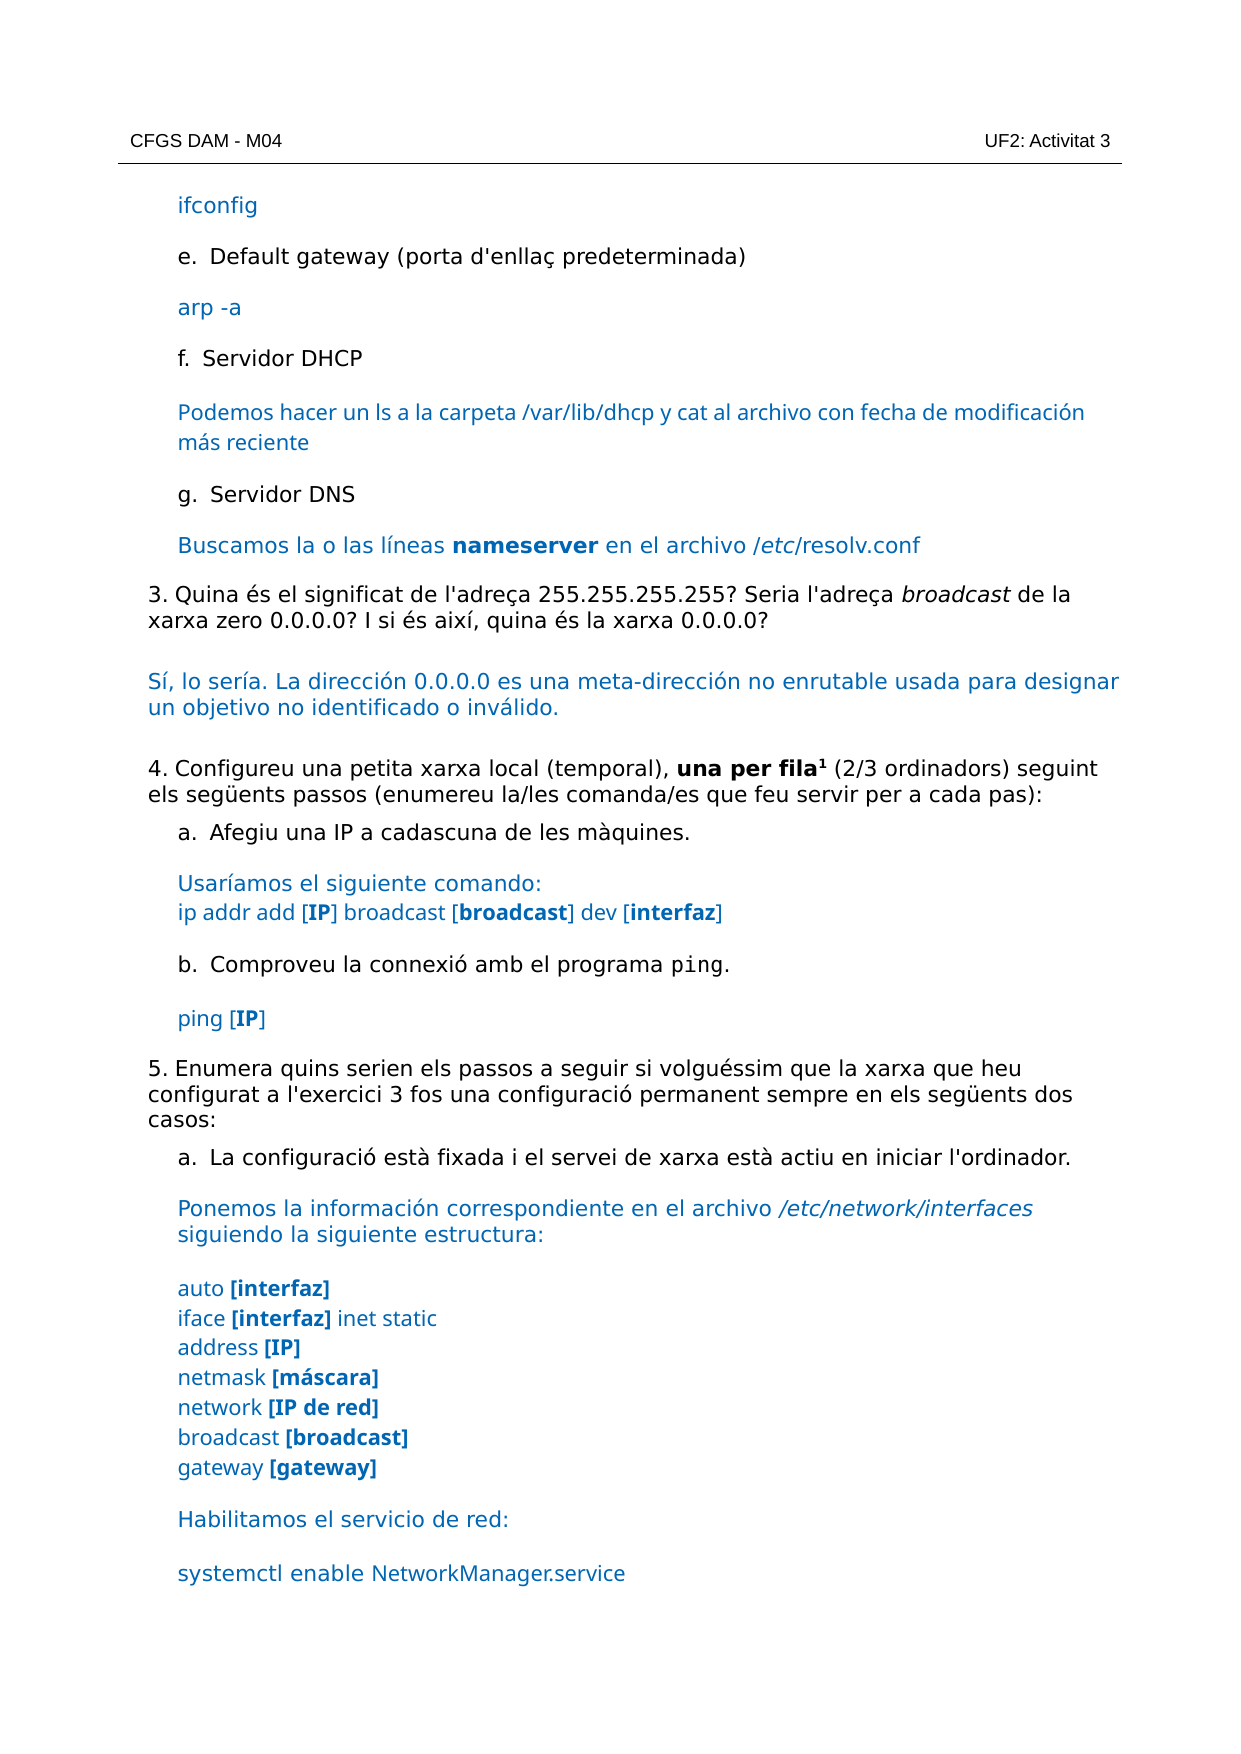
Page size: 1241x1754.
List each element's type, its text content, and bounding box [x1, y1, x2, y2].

list arp -a [177, 295, 1122, 320]
text auto [interfaz] iface [interfaz] inet static address [IP] netmask [máscara] network [IP de red] broadcast [broadcast] gateway [gateway] [177, 1273, 1122, 1481]
text Usaríamos el siguiente comando: [177, 871, 1122, 896]
list La configuració està fixada i el servei de xarxa està actiu en iniciar l'ordinador. [177, 1145, 1122, 1171]
list ifconfig [177, 193, 1122, 218]
list Servidor DNS [177, 482, 1122, 508]
list Default gateway (porta d'enllaç predeterminada) [177, 244, 1122, 269]
text ping [IP] [177, 1003, 1122, 1033]
list Buscamos la o las líneas nameserver en el archivo /etc/resolv.conf [177, 533, 1122, 559]
list Sí, lo sería. La dirección 0.0.0.0 es una meta-dirección no enrutable usada para designar un objetivo no identificado o inválido. [148, 669, 1122, 720]
list Podemos hacer un ls a la carpeta /var/lib/dhcp y cat al archivo con fecha de modificación más reciente [177, 397, 1122, 457]
text Ponemos la información correspondiente en el archivo /etc/network/interfaces siguiendo la siguiente estructura: [177, 1196, 1122, 1247]
list Configureu una petita xarxa local (temporal), una per fila1 (2/3 ordinadors) seguint els següents passos (enumereu la/les comanda/es que feu servir per a cada pas): [148, 756, 1122, 807]
list Afegiu una IP a cadascuna de les màquines. [177, 820, 1122, 845]
list Comproveu la connexió amb el programa ping. [177, 952, 1122, 977]
list Enumera quins serien els passos a seguir si volguéssim que la xarxa que heu configurat a l'exercici 3 fos una configuració permanent sempre en els següents dos casos: [148, 1056, 1122, 1133]
list Quina és el significat de l'adreça 255.255.255.255? Seria l'adreça broadcast de la xarxa zero 0.0.0.0? I si és així, quina és la xarxa 0.0.0.0? [148, 582, 1122, 633]
text ip addr add [IP] broadcast [broadcast] dev [interfaz] [177, 896, 1122, 926]
text systemctl enable NetworkManager.service [177, 1558, 1122, 1588]
list Servidor DHCP [177, 346, 1122, 371]
text Habilitamos el servicio de red: [177, 1507, 1122, 1532]
